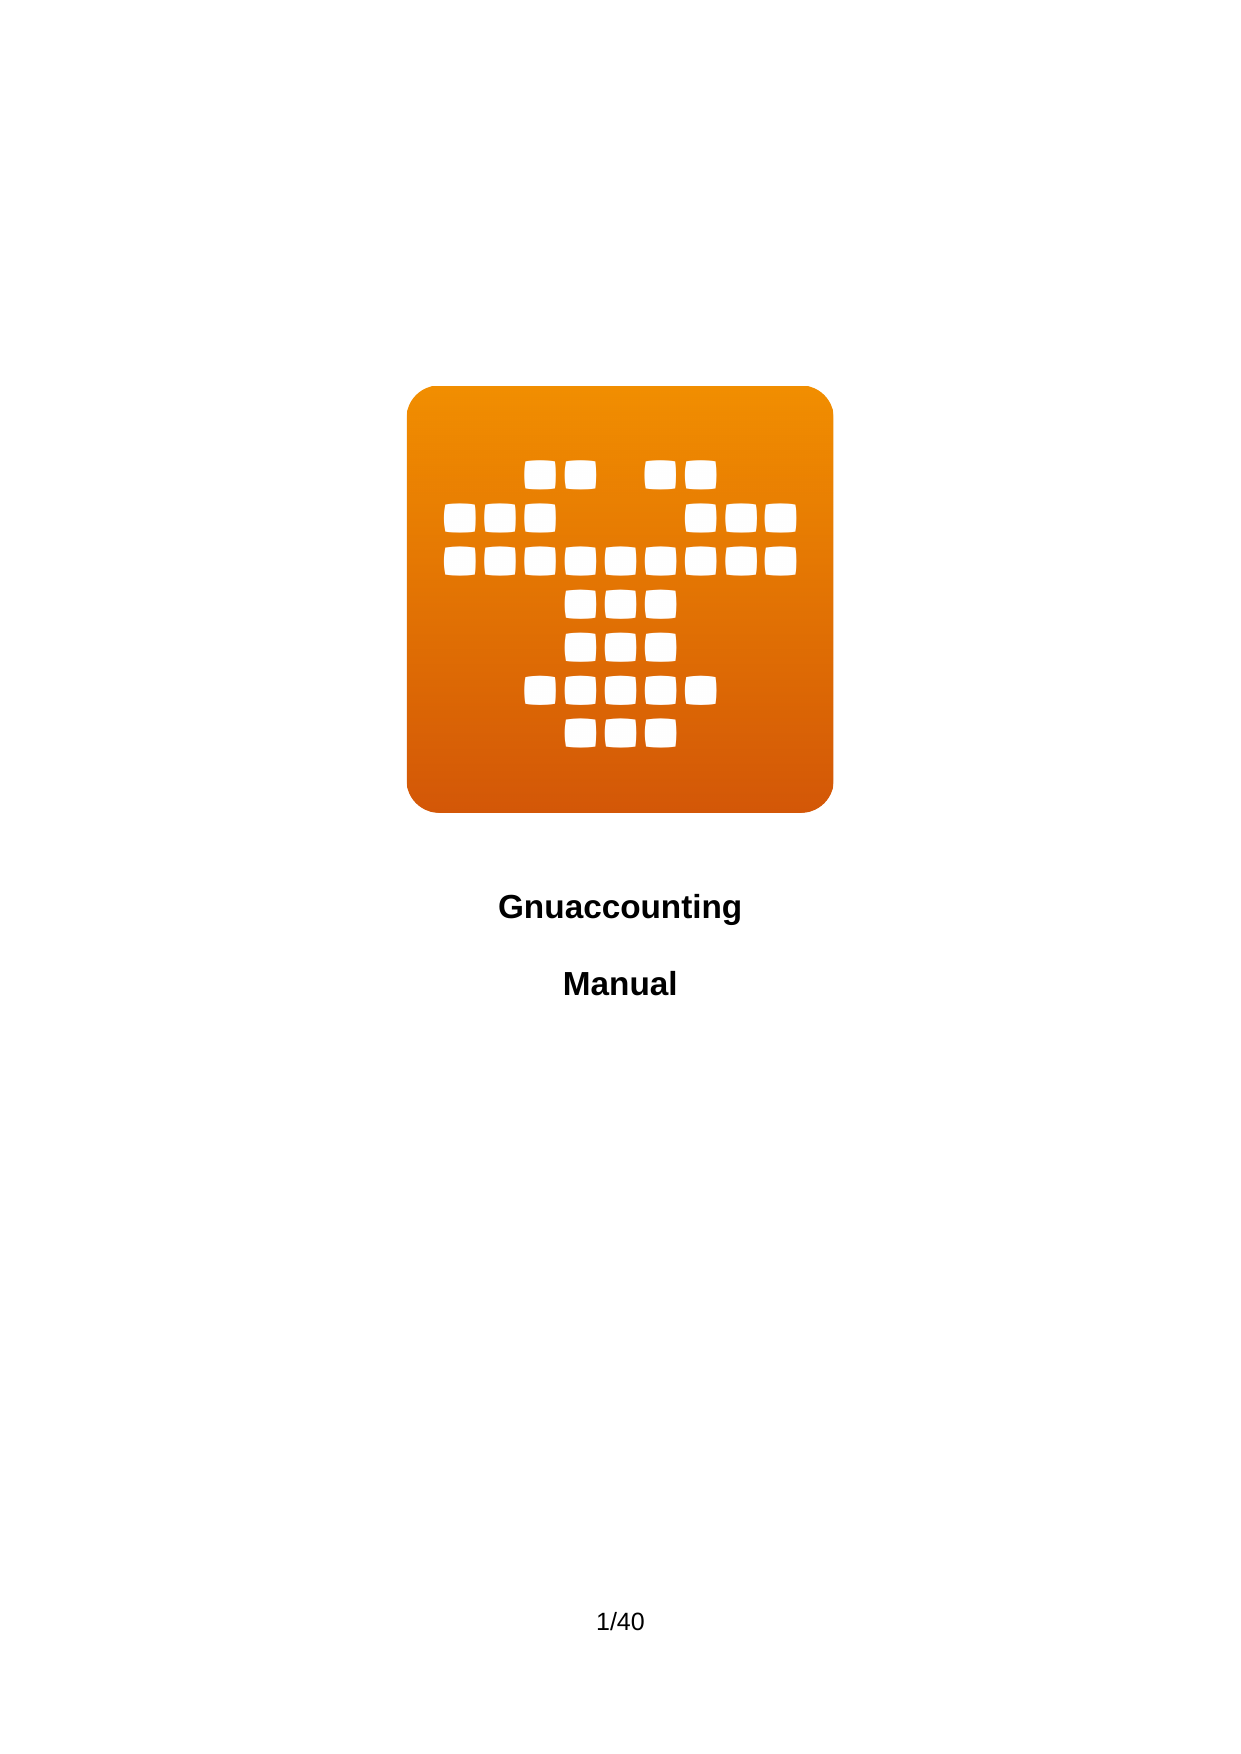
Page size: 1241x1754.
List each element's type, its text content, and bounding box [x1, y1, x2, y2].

picture [406, 386, 834, 813]
subtitle Manual [118, 964, 1122, 1002]
subtitle Gnuaccounting [118, 887, 1122, 925]
